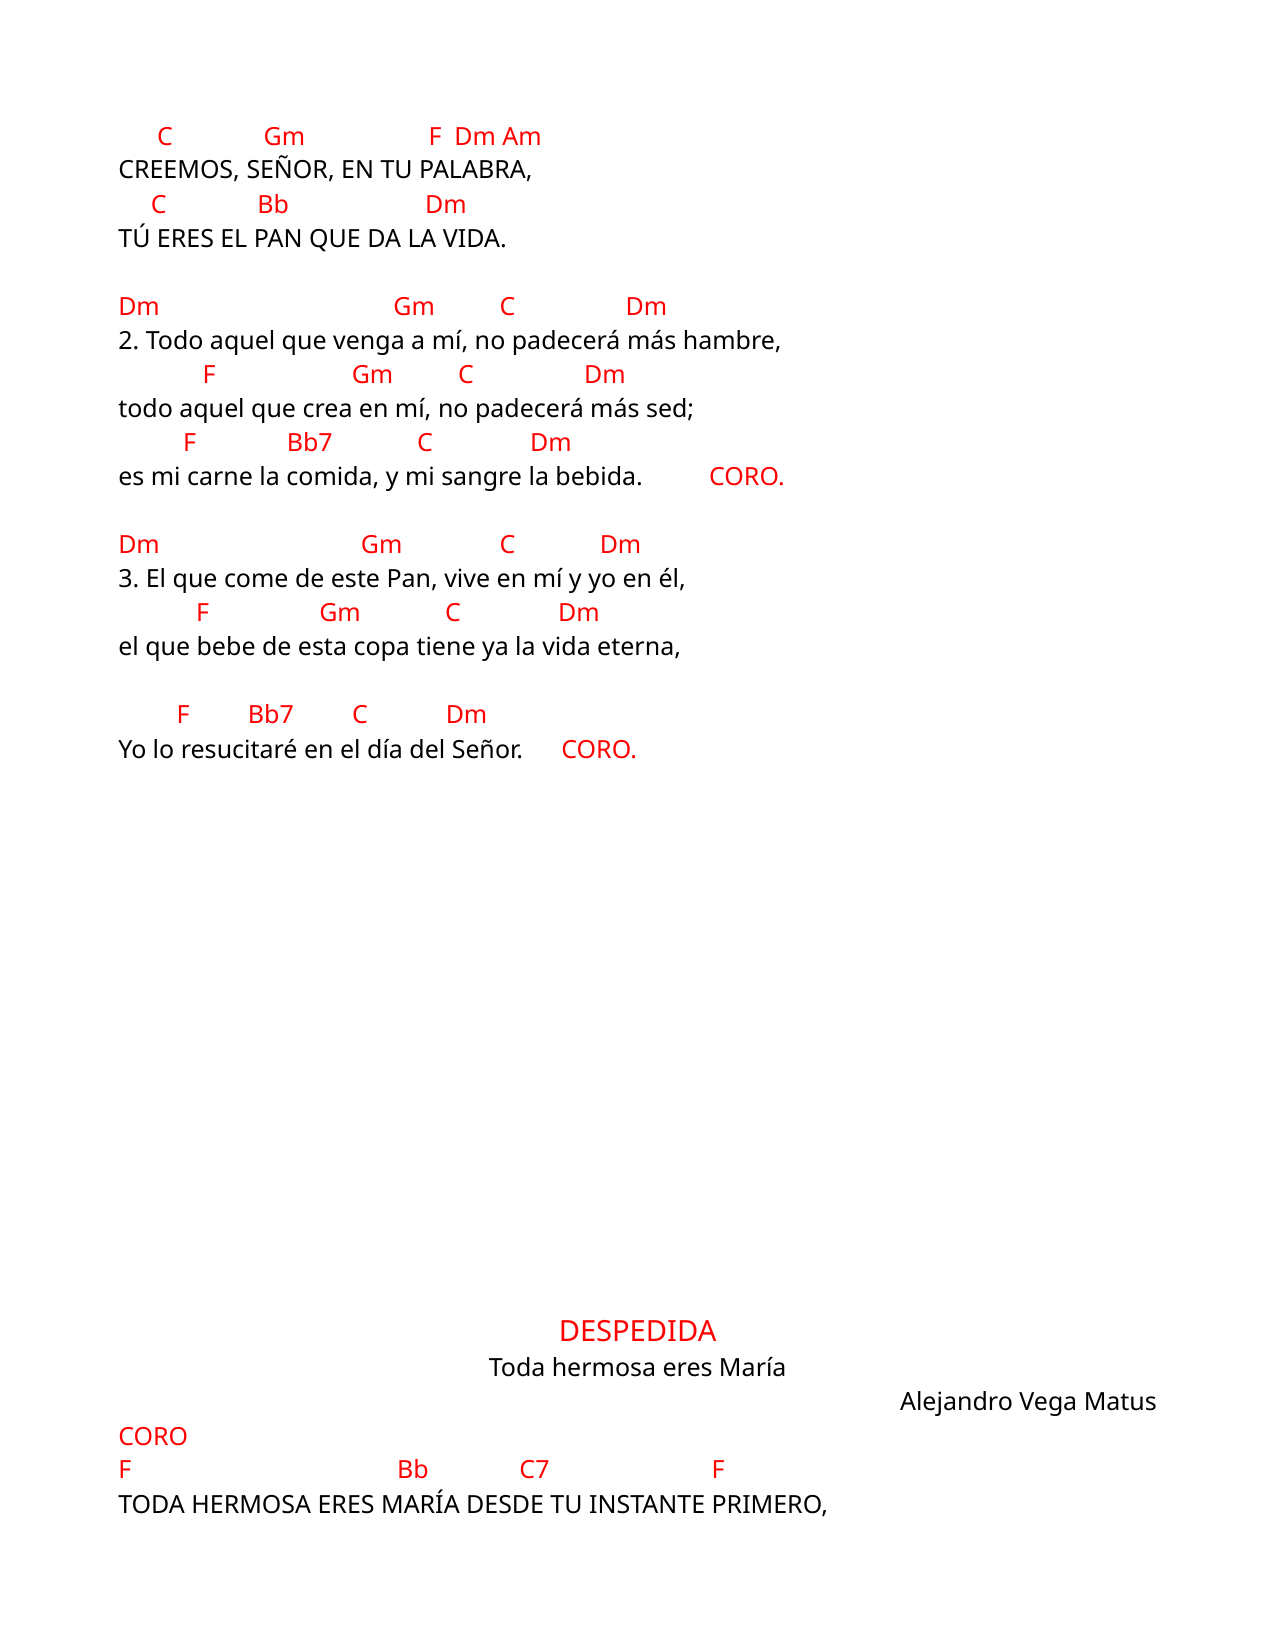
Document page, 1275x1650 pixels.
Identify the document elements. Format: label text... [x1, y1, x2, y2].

text el que bebe de esta copa tiene ya la vida eterna, [118, 629, 1157, 663]
text C Bb Dm [118, 186, 1157, 220]
text F Gm C Dm [118, 595, 1157, 629]
text DESPEDIDA [118, 1310, 1157, 1350]
text es mi carne la comida, y mi sangre la bebida. CORO. [118, 459, 1157, 493]
text Toda hermosa eres María [118, 1350, 1157, 1384]
text 3. El que come de este Pan, vive en mí y yo en él, [118, 561, 1157, 595]
text TODA HERMOSA ERES MARÍA DESDE TU INSTANTE PRIMERO, [118, 1486, 1157, 1520]
text Dm Gm C Dm [118, 527, 1157, 561]
text 2. Todo aquel que venga a mí, no padecerá más hambre, [118, 322, 1157, 357]
text C Gm F Dm Am [118, 118, 1157, 152]
text Dm Gm C Dm [118, 288, 1157, 322]
text CORO [118, 1418, 1157, 1452]
text todo aquel que crea en mí, no padecerá más sed; [118, 391, 1157, 425]
text F Bb7 C Dm [118, 425, 1157, 459]
text Yo lo resucitaré en el día del Señor. CORO. [118, 731, 1157, 765]
text F Bb7 C Dm [118, 697, 1157, 731]
text F Gm C Dm [118, 357, 1157, 391]
text CREEMOS, SEÑOR, EN TU PALABRA, [118, 152, 1157, 186]
text F Bb C7 F [118, 1452, 1157, 1486]
text Alejandro Vega Matus [118, 1384, 1157, 1418]
text TÚ ERES EL PAN QUE DA LA VIDA. [118, 220, 1157, 254]
